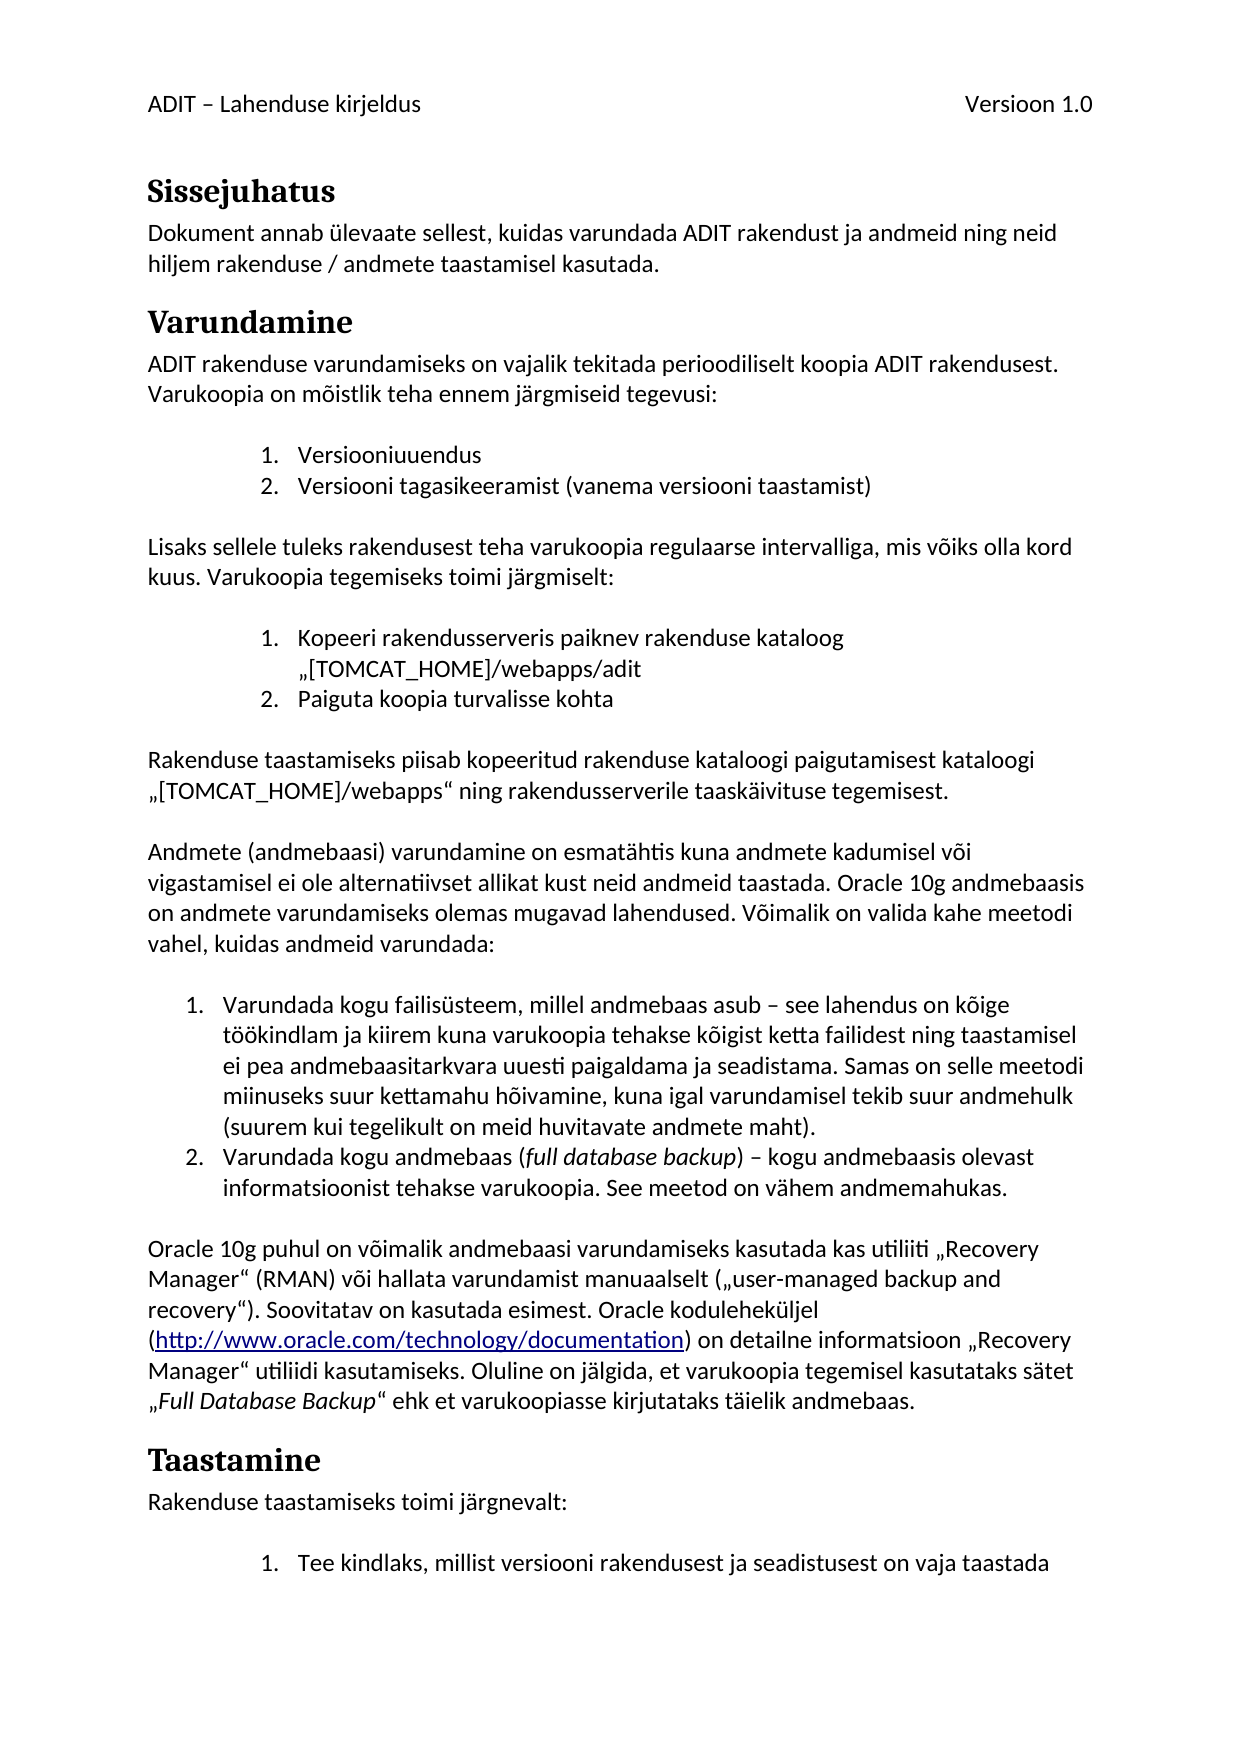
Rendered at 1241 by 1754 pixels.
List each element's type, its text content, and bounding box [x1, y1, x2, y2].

list Tee kindlaks, millist versiooni rakendusest ja seadistusest on vaja taastada [260, 1547, 1093, 1577]
list Paiguta koopia turvalisse kohta [260, 683, 1093, 714]
text Dokument annab ülevaate sellest, kuidas varundada ADIT rakendust ja andmeid ning neid hiljem rakenduse / andmete taastamisel kasutada. [148, 217, 1093, 278]
subtitle Varundamine [148, 303, 1093, 342]
text Rakenduse taastamiseks toimi järgnevalt: [148, 1486, 1093, 1516]
text Lisaks sellele tuleks rakendusest teha varukoopia regulaarse intervalliga, mis võiks olla kord kuus. Varukoopia tegemiseks toimi järgmiselt: [148, 531, 1093, 592]
text ADIT rakenduse varundamiseks on vajalik tekitada perioodiliselt koopia ADIT rakendusest. Varukoopia on mõistlik teha ennem järgmiseid tegevusi: [148, 348, 1093, 409]
subtitle Taastamine [148, 1441, 1093, 1479]
subtitle Sissejuhatus [148, 173, 1093, 211]
list Versiooniuuendus [260, 439, 1093, 470]
text Rakenduse taastamiseks piisab kopeeritud rakenduse kataloogi paigutamisest kataloogi „[TOMCAT_HOME]/webapps“ ning rakendusserverile taaskäivituse tegemisest. [148, 744, 1093, 806]
list Kopeeri rakendusserveris paiknev rakenduse kataloog „[TOMCAT_HOME]/webapps/adit [260, 622, 1093, 683]
text Oracle 10g puhul on võimalik andmebaasi varundamiseks kasutada kas utiliiti „Recovery Manager“ (RMAN) või hallata varundamist manuaalselt („user-managed backup and recovery“). Soovitatav on kasutada esimest. Oracle koduleheküljel (http://www.oracle.com/technology/documentation) on detailne informatsioon „Recovery Manager“ utiliidi kasutamiseks. Oluline on jälgida, et varukoopia tegemisel kasutataks sätet „Full Database Backup“ ehk et varukoopiasse kirjutataks täielik andmebaas. [148, 1233, 1093, 1416]
list Versiooni tagasikeeramist (vanema versiooni taastamist) [260, 470, 1093, 500]
list Varundada kogu failisüsteem, millel andmebaas asub – see lahendus on kõige töökindlam ja kiirem kuna varukoopia tehakse kõigist ketta failidest ning taastamisel ei pea andmebaasitarkvara uuesti paigaldama ja seadistama. Samas on selle meetodi miinuseks suur kettamahu hõivamine, kuna igal varundamisel tekib suur andmehulk (suurem kui tegelikult on meid huvitavate andmete maht). [185, 989, 1093, 1141]
text Andmete (andmebaasi) varundamine on esmatähtis kuna andmete kadumisel või vigastamisel ei ole alternatiivset allikat kust neid andmeid taastada. Oracle 10g andmebaasis on andmete varundamiseks olemas mugavad lahendused. Võimalik on valida kahe meetodi vahel, kuidas andmeid varundada: [148, 836, 1093, 958]
list Varundada kogu andmebaas (full database backup) – kogu andmebaasis olevast informatsioonist tehakse varukoopia. See meetod on vähem andmemahukas. [185, 1141, 1093, 1202]
